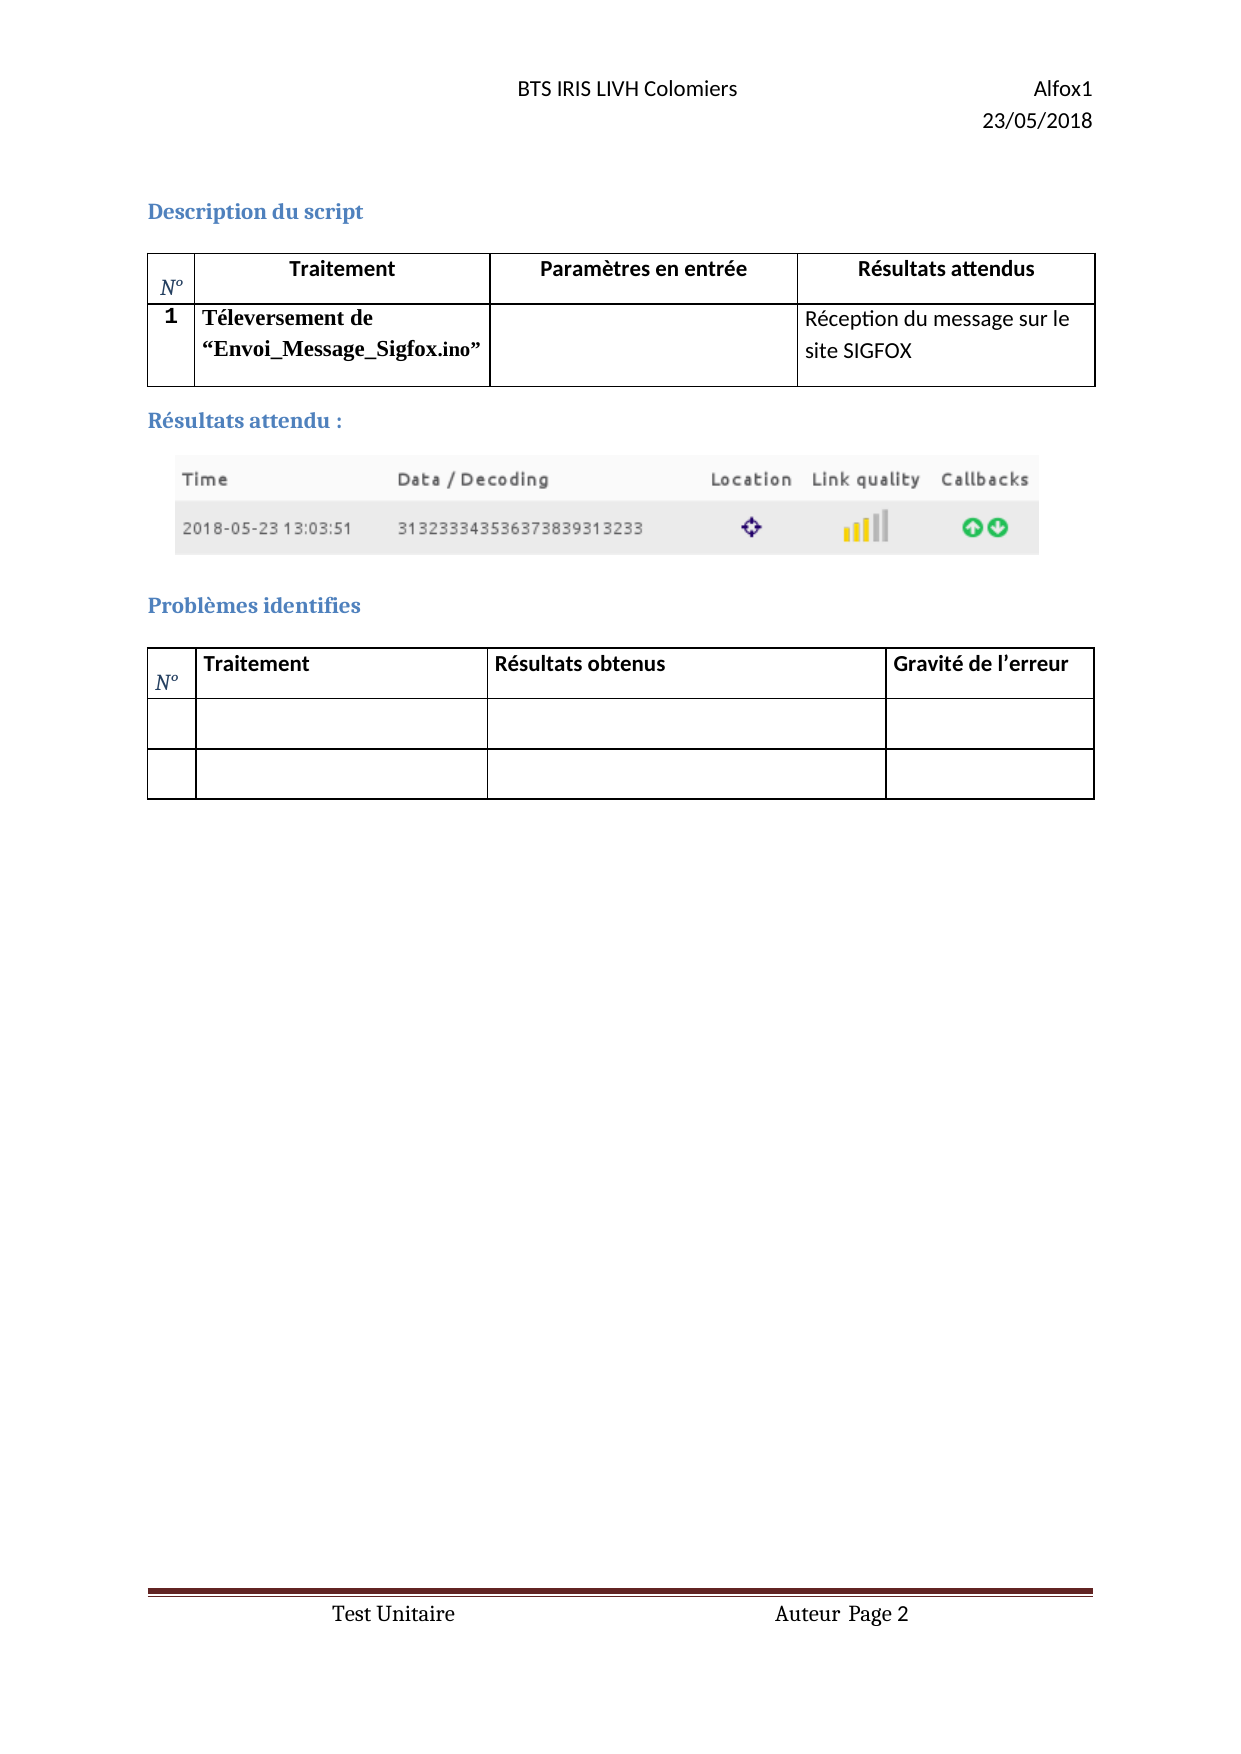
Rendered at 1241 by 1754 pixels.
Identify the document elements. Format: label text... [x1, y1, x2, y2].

table_header N° [148, 254, 194, 303]
table_cell [197, 699, 487, 748]
table_cell [488, 699, 885, 748]
table_header Paramètres en entrée [491, 254, 797, 303]
table_cell 1 [148, 305, 194, 386]
table_header Traitement [197, 649, 487, 697]
table_cell [148, 750, 195, 798]
table_cell [491, 305, 797, 386]
table_cell [887, 750, 1093, 798]
table_cell Téleversement de “Envoi_Message_Sigfox.ino” [195, 305, 489, 386]
table_cell [488, 750, 885, 798]
table_header Résultats obtenus [488, 649, 885, 697]
table_cell [197, 750, 487, 798]
table_header Résultats attendus [798, 254, 1094, 303]
subtitle Résultats attendu : [148, 408, 1093, 434]
table_header N° [148, 649, 195, 697]
table_cell Réception du message sur le site SIGFOX [798, 305, 1094, 386]
table_cell [887, 699, 1093, 748]
table_cell [148, 699, 195, 748]
picture [175, 455, 1039, 555]
subtitle Problèmes identifies [148, 593, 1093, 619]
table_header Traitement [195, 254, 489, 303]
table_header Gravité de l’erreur [887, 649, 1093, 697]
subtitle Description du script [148, 199, 1093, 225]
